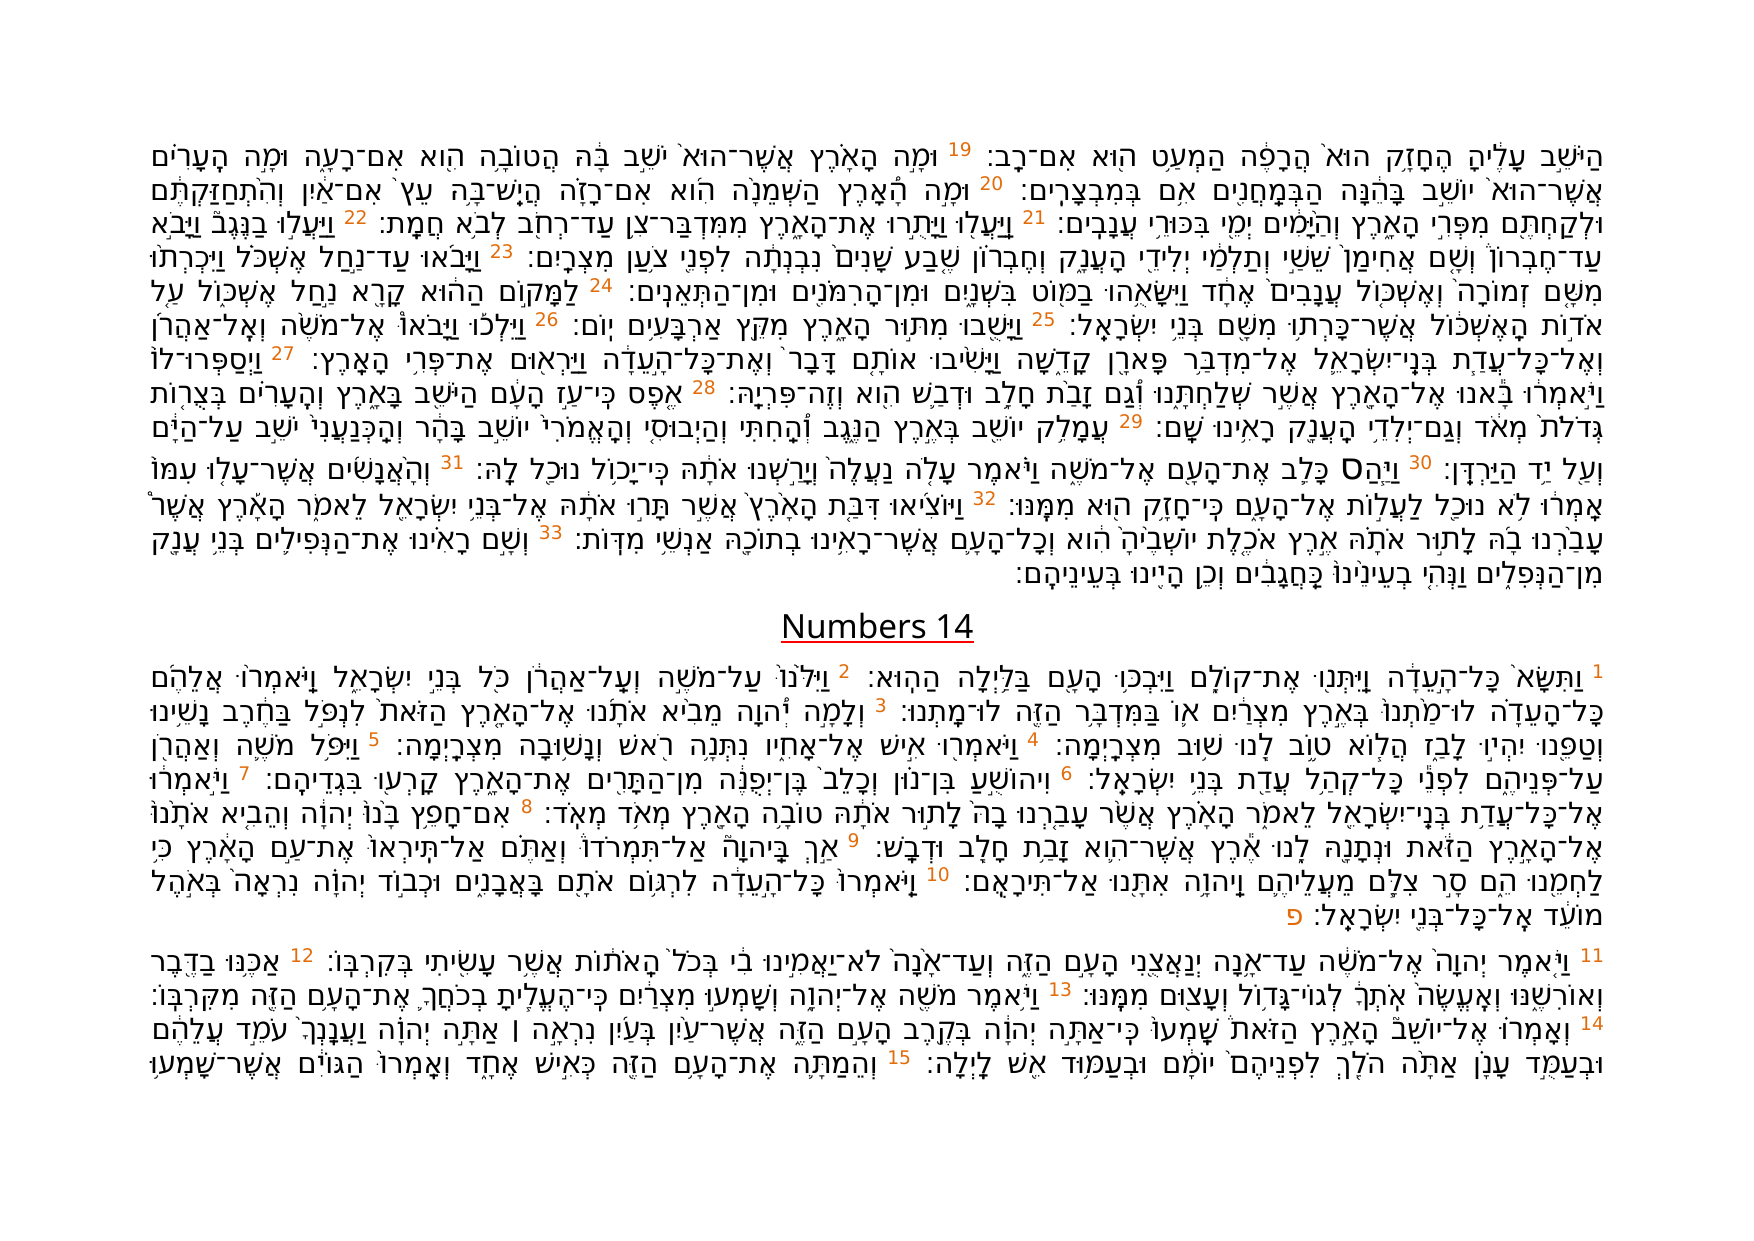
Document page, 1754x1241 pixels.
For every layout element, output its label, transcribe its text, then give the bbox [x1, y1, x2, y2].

text 1 וַיְדַבֵּ֥ר יְהוָ֖ה אֶל־מֹשֶׁ֥ה לֵּאמֹֽר׃ 2 שְׁלַח־לְךָ֣ אֲנָשִׁ֗ים וְיָתֻ֙רוּ֙ אֶת־אֶ֣רֶץ כְּנַ֔עַן אֲשֶׁר־אֲנִ֥י נֹתֵ֖ן לִבְנֵ֣י יִשְׂרָאֵ֑ל אִ֣ישׁ אֶחָד֩ אִ֨ישׁ אֶחָ֜ד לְמַטֵּ֤ה אֲבֹתָיו֙ תִּשְׁלָ֔חוּ כֹּ֖ל נָשִׂ֥יא בָהֶֽם׃ ‬‬‬3 וַיִּשְׁלַ֨ח אֹתָ֥ם מֹשֶׁ֛ה מִמִּדְבַּ֥ר פָּארָ֖ן עַל־פִּ֣י יְהוָ֑ה כֻּלָּ֣ם אֲנָשִׁ֔ים רָאשֵׁ֥י בְנֵֽי־יִשְׂרָאֵ֖ל הֵֽמָּה׃ ‬‬‬4 וְאֵ֖לֶּה שְׁמוֹתָ֑ם לְמַטֵּ֣ה רְאוּבֵ֔ן שַׁמּ֖וּעַ בֶּן־זַכּֽוּר׃ ‬‬‬5 לְמַטֵּ֣ה שִׁמְע֔וֹן שָׁפָ֖ט בֶּן־חוֹרִֽי׃ ‬‬‬6 לְמַטֵּ֣ה יְהוּדָ֔ה כָּלֵ֖ב בֶּן־יְפֻנֶּֽה׃ ‬‬‬7 לְמַטֵּ֣ה יִשָּׂשכָ֔ר יִגְאָ֖ל בֶּן־יוֹסֵֽף׃ ‬‬‬8 לְמַטֵּ֥ה אֶפְרָ֖יִם הוֹשֵׁ֥עַ בִּן־נֽוּן׃ ‬‬‬9 לְמַטֵּ֣ה בִנְיָמִ֔ן פַּלְטִ֖י בֶּן־רָפֽוּא׃ ‬‬‬10 לְמַטֵּ֣ה זְבוּלֻ֔ן גַּדִּיאֵ֖ל בֶּן־סוֹדִֽי׃ ‬‬‬11 לְמַטֵּ֥ה יוֹסֵ֖ף לְמַטֵּ֣ה מְנַשֶּׁ֑ה גַּדִּ֖י בֶּן־סוּסִֽי׃ ‬‬‬12 לְמַטֵּ֣ה דָ֔ן עַמִּיאֵ֖ל בֶּן־גְּמַלִּֽי׃ ‬‬‬13 לְמַטֵּ֣ה אָשֵׁ֔ר סְת֖וּר בֶּן־מִיכָאֵֽל׃ ‬‬‬14 לְמַטֵּ֣ה נַפְתָּלִ֔י נַחְבִּ֖י בֶּן־וָפְסִֽי׃ ‬‬‬15 לְמַטֵּ֣ה גָ֔ד גְּאוּאֵ֖ל בֶּן־מָכִֽי׃ ‬‬‬16 אֵ֚לֶּה שְׁמ֣וֹת הָֽאֲנָשִׁ֔ים אֲשֶׁר־שָׁלַ֥ח מֹשֶׁ֖ה לָת֣וּר אֶת־הָאָ֑רֶץ וַיִּקְרָ֥א מֹשֶׁ֛ה לְהוֹשֵׁ֥עַ בִּן־נ֖וּן יְהוֹשֻֽׁעַ׃ ‬‬‬17 וַיִּשְׁלַ֤ח אֹתָם֙ מֹשֶׁ֔ה לָת֖וּר אֶת־אֶ֣רֶץ כְּנָ֑עַן וַיֹּ֣אמֶר אֲלֵהֶ֗ם עֲל֥וּ זֶה֙ בַּנֶּ֔גֶב וַעֲלִיתֶ֖ם אֶת־הָהָֽר׃ ‬‬‬18 וּרְאִיתֶ֥ם אֶת־הָאָ֖רֶץ מַה־הִ֑וא וְאֶת־הָעָם֙ הַיֹּשֵׁ֣ב עָלֶ֔יהָ הֶחָזָ֥ק הוּא֙ הֲרָפֶ֔ה הַמְעַ֥ט ה֖וּא אִם־רָֽב׃ ‬‬‬19 וּמָ֣ה הָאָ֗רֶץ אֲשֶׁר־הוּא֙ יֹשֵׁ֣ב בָּ֔הּ הֲטוֹבָ֥ה הִ֖וא אִם־רָעָ֑ה וּמָ֣ה הֶֽעָרִ֗ים אֲשֶׁר־הוּא֙ יוֹשֵׁ֣ב בָּהֵ֔נָּה הַבְּמַֽחֲנִ֖ים אִ֥ם בְּמִבְצָרִֽים׃ ‬‬‬20 וּמָ֣ה הָ֠אָרֶץ הַשְּׁמֵנָ֨ה הִ֜וא אִם־רָזָ֗ה הֲיֵֽשׁ־בָּ֥הּ עֵץ֙ אִם־אַ֔יִן וְהִ֨תְחַזַּקְתֶּ֔ם וּלְקַחְתֶּ֖ם מִפְּרִ֣י הָאָ֑רֶץ וְהַ֨יָּמִ֔ים יְמֵ֖י בִּכּוּרֵ֥י עֲנָבִֽים׃ ‬‬‬21 וַֽיַּעֲל֖וּ וַיָּתֻ֣רוּ אֶת־הָאָ֑רֶץ מִמִּדְבַּר־צִ֥ן עַד־רְחֹ֖ב לְבֹ֥א חֲמָֽת׃ ‬‬‬22 וַיַּעֲל֣וּ בַנֶּגֶב֮ וַיָּבֹ֣א עַד־חֶבְרוֹן֒ וְשָׁ֤ם אֲחִימַן֙ שֵׁשַׁ֣י וְתַלְמַ֔י יְלִידֵ֖י הָעֲנָ֑ק וְחֶבְר֗וֹן שֶׁ֤בַע שָׁנִים֙ נִבְנְתָ֔ה לִפְנֵ֖י צֹ֥עַן מִצְרָֽיִם׃ ‬‬‬23 וַיָּבֹ֜אוּ עַד־נַ֣חַל אֶשְׁכֹּ֗ל וַיִּכְרְת֨וּ מִשָּׁ֤ם זְמוֹרָה֙ וְאֶשְׁכּ֤וֹל עֲנָבִים֙ אֶחָ֔ד וַיִּשָּׂאֻ֥הוּ בַמּ֖וֹט בִּשְׁנָ֑יִם וּמִן־הָרִמֹּנִ֖ים וּמִן־הַתְּאֵנִֽים׃ ‬‬‬24 לַמָּק֣וֹם הַה֔וּא קָרָ֖א נַ֣חַל אֶשְׁכּ֑וֹל עַ֚ל אֹד֣וֹת הָֽאֶשְׁכּ֔וֹל אֲשֶׁר־כָּרְת֥וּ מִשָּׁ֖ם בְּנֵ֥י יִשְׂרָאֵֽל׃ ‬‬‬25 וַיָּשֻׁ֖בוּ מִתּ֣וּר הָאָ֑רֶץ מִקֵּ֖ץ אַרְבָּעִ֥ים יֽוֹם׃ ‬‬‬26 וַיֵּלְכ֡וּ וַיָּבֹאוּ֩ אֶל־מֹשֶׁ֨ה וְאֶֽל־אַהֲרֹ֜ן וְאֶל־כָּל־עֲדַ֧ת בְּנֵֽי־יִשְׂרָאֵ֛ל אֶל־מִדְבַּ֥ר פָּארָ֖ן קָדֵ֑שָׁה וַיָּשִׁ֨יבוּ אוֹתָ֤ם דָּבָר֙ וְאֶת־כָּל־הָ֣עֵדָ֔ה וַיַּרְא֖וּם אֶת־פְּרִ֥י הָאָֽרֶץ׃ ‬‬‬27 וַיְסַפְּרוּ־לוֹ֙ וַיֹּ֣אמְר֔וּ בָּ֕אנוּ אֶל־הָאָ֖רֶץ אֲשֶׁ֣ר שְׁלַחְתָּ֑נוּ וְ֠גַם זָבַ֨ת חָלָ֥ב וּדְבַ֛שׁ הִ֖וא וְזֶה־פִּרְיָֽהּ׃ ‬‬‬28 אֶ֚פֶס כִּֽי־עַ֣ז הָעָ֔ם הַיֹּשֵׁ֖ב בָּאָ֑רֶץ וְהֶֽעָרִ֗ים בְּצֻר֤וֹת גְּדֹלֹת֙ מְאֹ֔ד וְגַם־יְלִדֵ֥י הֽ͏ָעֲנָ֖ק רָאִ֥ינוּ שָֽׁם׃ ‬‬‬29 עֲמָלֵ֥ק יוֹשֵׁ֖ב בְּאֶ֣רֶץ הַנֶּ֑גֶב וְ֠הַֽחִתִּי וְהַיְבוּסִ֤י וְהָֽאֱמֹרִי֙ יוֹשֵׁ֣ב בָּהָ֔ר וְהַֽכְּנַעֲנִי֙ יֹשֵׁ֣ב עַל־הַיָּ֔ם וְעַ֖ל יַ֥ד הַיַּרְדֵּֽן׃ ‬‬‬30 וַיַּ֧הַס כָּלֵ֛ב אֶת־הָעָ֖ם אֶל־מֹשֶׁ֑ה וַיֹּ֗אמֶר עָלֹ֤ה נַעֲלֶה֙ וְיָרַ֣שְׁנוּ אֹתָ֔הּ כִּֽי־יָכ֥וֹל נוּכַ֖ל לָֽהּ׃ ‬‬‬31 וְהָ֨אֲנָשִׁ֜ים אֲשֶׁר־עָל֤וּ עִמּוֹ֙ אָֽמְר֔וּ לֹ֥א נוּכַ֖ל לַעֲל֣וֹת אֶל־הָעָ֑ם כִּֽי־חָזָ֥ק ה֖וּא מִמֶּֽנּוּ׃ ‬‬‬32 וַיּוֹצִ֜יאוּ דִּבַּ֤ת הָאָ֙רֶץ֙ אֲשֶׁ֣ר תָּר֣וּ אֹתָ֔הּ אֶל־בְּנֵ֥י יִשְׂרָאֵ֖ל לֵאמֹ֑ר הָאָ֡רֶץ אֲשֶׁר֩ עָבַ֨רְנוּ בָ֜הּ לָת֣וּר אֹתָ֗הּ אֶ֣רֶץ אֹכֶ֤לֶת יוֹשְׁבֶ֙יהָ֙ הִ֔וא וְכָל־הָעָ֛ם אֲשֶׁר־רָאִ֥ינוּ בְתוֹכָ֖הּ אַנְשֵׁ֥י מִדּֽוֹת׃ ‬‬‬33 וְשָׁ֣ם רָאִ֗ינוּ אֶת־הַנְּפִילִ֛ים בְּנֵ֥י עֲנָ֖ק מִן־הַנְּפִלִ֑ים וַנְּהִ֤י בְעֵינֵ֙ינוּ֙ כּֽ͏ַחֲגָבִ֔ים וְכֵ֥ן הָיִ֖ינוּ בְּעֵינֵיהֶֽם׃ ‬‬‬‬‬‬‬‬‬‬‬‬‬‬‬‬‬‬‬‬‬‬‬‬‬‬‬‬‬‬‬‬‬‬‬ [150, 139, 1604, 590]
text 1 וַתִּשָּׂא֙ כָּל־הָ֣עֵדָ֔ה וַֽיִּתְּנ֖וּ אֶת־קוֹלָ֑ם וַיִּבְכּ֥וּ הָעָ֖ם בַּלַּ֥יְלָה הַהֽוּא׃ 2 וַיִּלֹּ֙נוּ֙ עַל־מֹשֶׁ֣ה וְעַֽל־אַהֲרֹ֔ן כֹּ֖ל בְּנֵ֣י יִשְׂרָאֵ֑ל וַֽיֹּאמְר֨וּ אֲלֵהֶ֜ם כָּל־הָעֵדָ֗ה לוּ־מַ֙תְנוּ֙ בְּאֶ֣רֶץ מִצְרַ֔יִם א֛וֹ בַּמִּדְבָּ֥ר הַזֶּ֖ה לוּ־מָֽתְנוּ׃ ‬‬‬3 וְלָמָ֣ה יְ֠הוָה מֵבִ֨יא אֹתָ֜נוּ אֶל־הָאָ֤רֶץ הַזֹּאת֙ לִנְפֹּ֣ל בַּחֶ֔רֶב נָשֵׁ֥ינוּ וְטַפֵּ֖נוּ יִהְי֣וּ לָבַ֑ז הֲל֧וֹא ט֦וֹב לָ֖נוּ שׁ֥וּב מִצְרָֽיְמָה׃ ‬‬‬4 וַיֹּאמְר֖וּ אִ֣ישׁ אֶל־אָחִ֑יו נִתְּנָ֥ה רֹ֖אשׁ וְנָשׁ֥וּבָה מִצְרָֽיְמָה׃ ‬‬‬5 וַיִּפֹּ֥ל מֹשֶׁ֛ה וְאַהֲרֹ֖ן עַל־פְּנֵיהֶ֑ם לִפְנֵ֕י כָּל־קְהַ֥ל עֲדַ֖ת בְּנֵ֥י יִשְׂרָאֵֽל׃ ‬‬‬6 וִיהוֹשֻׁ֣עַ בִּן־נ֗וּן וְכָלֵב֙ בֶּן־יְפֻנֶּ֔ה מִן־הַתָּרִ֖ים אֶת־הָאָ֑רֶץ קָרְע֖וּ בִּגְדֵיהֶֽם׃ ‬‬‬7 וַיֹּ֣אמְר֔וּ אֶל־כָּל־עֲדַ֥ת בְּנֵֽי־יִשְׂרָאֵ֖ל לֵאמֹ֑ר הָאָ֗רֶץ אֲשֶׁ֨ר עָבַ֤רְנוּ בָהּ֙ לָת֣וּר אֹתָ֔הּ טוֹבָ֥ה הָאָ֖רֶץ מְאֹ֥ד מְאֹֽד׃ ‬‬‬8 אִם־חָפֵ֥ץ בָּ֙נוּ֙ יְהוָ֔ה וְהֵבִ֤יא אֹתָ֙נוּ֙ אֶל־הָאָ֣רֶץ הַזֹּ֔את וּנְתָנָ֖הּ לָ֑נוּ אֶ֕רֶץ אֲשֶׁר־הִ֛וא זָבַ֥ת חָלָ֖ב וּדְבָֽשׁ׃ ‬‬‬9 אַ֣ךְ בַּֽיהוָה֮ אַל־תִּמְרֹדוּ֒ וְאַתֶּ֗ם אַל־תִּֽירְאוּ֙ אֶת־עַ֣ם הָאָ֔רֶץ כִּ֥י לַחְמֵ֖נוּ הֵ֑ם סָ֣ר צִלָּ֧ם מֵעֲלֵיהֶ֛ם וַֽיהוָ֥ה אִתָּ֖נוּ אַל־תִּירָאֻֽם׃ ‬‬‬10 וַיֹּֽאמְרוּ֙ כָּל־הָ֣עֵדָ֔ה לִרְגּ֥וֹם אֹתָ֖ם בָּאֲבָנִ֑ים וּכְב֣וֹד יְהוָ֗ה נִרְאָה֙ בְּאֹ֣הֶל מוֹעֵ֔ד אֶֽל־כָּל־בְּנֵ֖י יִשְׂרָאֵֽל׃ פ ‬‬‬‬‬‬‬‬‬‬‬‬ [150, 661, 1604, 932]
text Numbers 14 [150, 603, 1604, 648]
text 11 וַיֹּ֤אמֶר יְהוָה֙ אֶל־מֹשֶׁ֔ה עַד־אָ֥נָה יְנַאֲצֻ֖נִי הָעָ֣ם הַזֶּ֑ה וְעַד־אָ֙נָה֙ לֹא־יַאֲמִ֣ינוּ בִ֔י בְּכֹל֙ הָֽאֹת֔וֹת אֲשֶׁ֥ר עָשִׂ֖יתִי בְּקִרְבּֽוֹ׃ ‬‬‬12 אַכֶּ֥נּוּ בַדֶּ֖בֶר וְאוֹרִשֶׁ֑נּוּ וְאֶֽעֱשֶׂה֙ אֹֽתְךָ֔ לְגוֹי־גָּד֥וֹל וְעָצ֖וּם מִמֶּֽנּוּ׃ ‬‬‬13 וַיֹּ֥אמֶר מֹשֶׁ֖ה אֶל־יְהוָ֑ה וְשָׁמְע֣וּ מִצְרַ֔יִם כִּֽי־הֶעֱלִ֧יתָ בְכֹחֲךָ֛ אֶת־הָעָ֥ם הַזֶּ֖ה מִקִּרְבּֽוֹ׃ ‬‬‬14 וְאָמְר֗וּ אֶל־יוֹשֵׁב֮ הָאָ֣רֶץ הַזֹּאת֒ שָֽׁמְעוּ֙ כִּֽי־אַתָּ֣ה יְהוָ֔ה בְּקֶ֖רֶב הָעָ֣ם הַזֶּ֑ה אֲשֶׁר־עַ֨יִן בְּעַ֜יִן נִרְאָ֣ה ׀ אַתָּ֣ה יְהוָ֗ה וַעֲנָֽנְךָ֙ עֹמֵ֣ד עֲלֵהֶ֔ם וּבְעַמֻּ֣ד עָנָ֗ן אַתָּ֨ה הֹלֵ֤ךְ לִפְנֵיהֶם֙ יוֹמָ֔ם וּבְעַמּ֥וּד אֵ֖שׁ לָֽיְלָה׃ ‬‬‬15 וְהֵמַתָּ֛ה אֶת־הָעָ֥ם הַזֶּ֖ה כְּאִ֣ישׁ אֶחָ֑ד וְאָֽמְרוּ֙ הַגּוֹיִ֔ם אֲשֶׁר־שָׁמְע֥וּ אֶֽת־שִׁמְעֲךָ֖ לֵאמֹֽר׃ ‬‬‬16 מִבִּלְתִּ֞י יְכֹ֣לֶת יְהוָ֗ה לְהָבִיא֙ אֶת־הָעָ֣ם הַזֶּ֔ה אֶל־הָאָ֖רֶץ אֲשֶׁר־נִשְׁבַּ֣ע לָהֶ֑ם וַיִּשְׁחָטֵ֖ם בַּמִּדְבָּֽר׃ ‬‬‬17 וְעַתָּ֕ה יִגְדַּל־נָ֖א כֹּ֣חַ אֲדֹנָ֑י כַּאֲשֶׁ֥ר דִּבַּ֖רְתָּ לֵאמֹֽר׃ ‬‬‬18 יְהוָ֗ה אֶ֤רֶךְ אַפַּ֙יִם֙ וְרַב־חֶ֔סֶד נֹשֵׂ֥א עָוֺ֖ן וָפָ֑שַׁע וְנַקֵּה֙ לֹ֣א יְנַקֶּ֔ה פֹּקֵ֞ד עֲוֺ֤ן אָבוֹת֙ עַל־בָּנִ֔ים עַל־שִׁלֵּשִׁ֖ים וְעַל־רִבֵּעִֽים׃ ‬‬‬19 סְלַֽח־נָ֗א לַעֲוֺ֛ן הָעָ֥ם הַזֶּ֖ה כְּגֹ֣דֶל חַסְדֶּ֑ךָ וְכַאֲשֶׁ֤ר נָשָׂ֙אתָה֙ לָעָ֣ם הַזֶּ֔ה מִמִּצְרַ֖יִם וְעַד־הֵֽנָּה׃ ‬‬‬20 וַיֹּ֣אמֶר יְהוָ֔ה סָלַ֖חְתִּי כִּדְבָרֶֽךָ׃ ‬‬‬21 וְאוּלָ֖ם חַי־אָ֑נִי וְיִמָּלֵ֥א כְבוֹד־יְהוָ֖ה אֶת־כָּל־הָאָֽרֶץ׃ ‬‬‬22 כִּ֣י כָל־הָאֲנָשִׁ֗ים הָרֹאִ֤ים אֶת־כְּבֹדִי֙ וְאֶת־אֹ֣תֹתַ֔י אֲשֶׁר־עָשִׂ֥יתִי בְמִצְרַ֖יִם וּבַמִּדְבָּ֑ר וַיְנַסּ֣וּ אֹתִ֗י זֶ֚ה עֶ֣שֶׂר פְּעָמִ֔ים וְלֹ֥א שָׁמְע֖וּ בְּקוֹלִֽי׃ ‬‬‬23 אִם־יִרְאוּ֙ אֶת־הָאָ֔רֶץ אֲשֶׁ֥ר נִשְׁבַּ֖עְתִּי לַאֲבֹתָ֑ם וְכָל־מְנַאֲצַ֖י לֹ֥א יִרְאֽוּהָ׃ ‬‬‬24 וְעַבְדִּ֣י כָלֵ֗ב עֵ֣קֶב הָֽיְתָ֞ה ר֤וּחַ אַחֶ֙רֶת֙ עִמּ֔וֹ וַיְמַלֵּ֖א אַחֲרָ֑י וַהֲבִֽיאֹתִ֗יו אֶל־הָאָ֙רֶץ֙ אֲשֶׁר־בָּ֣א שָׁ֔מָּה וְזַרְע֖וֹ יוֹרִשֶֽׁנָּה׃ ‬‬‬25 וְהָֽעֲמָלֵקִ֥י וְהַֽכְּנַעֲנִ֖י יוֹשֵׁ֣ב בָּעֵ֑מֶק מָחָ֗ר פְּנ֨וּ וּסְע֥וּ לָכֶ֛ם הַמִּדְבָּ֖ר דֶּ֥רֶךְ יַם־סֽוּף׃ פ ‬‬‬‬‬‬‬‬‬‬‬‬‬‬‬‬‬‬ [150, 945, 1604, 1081]
